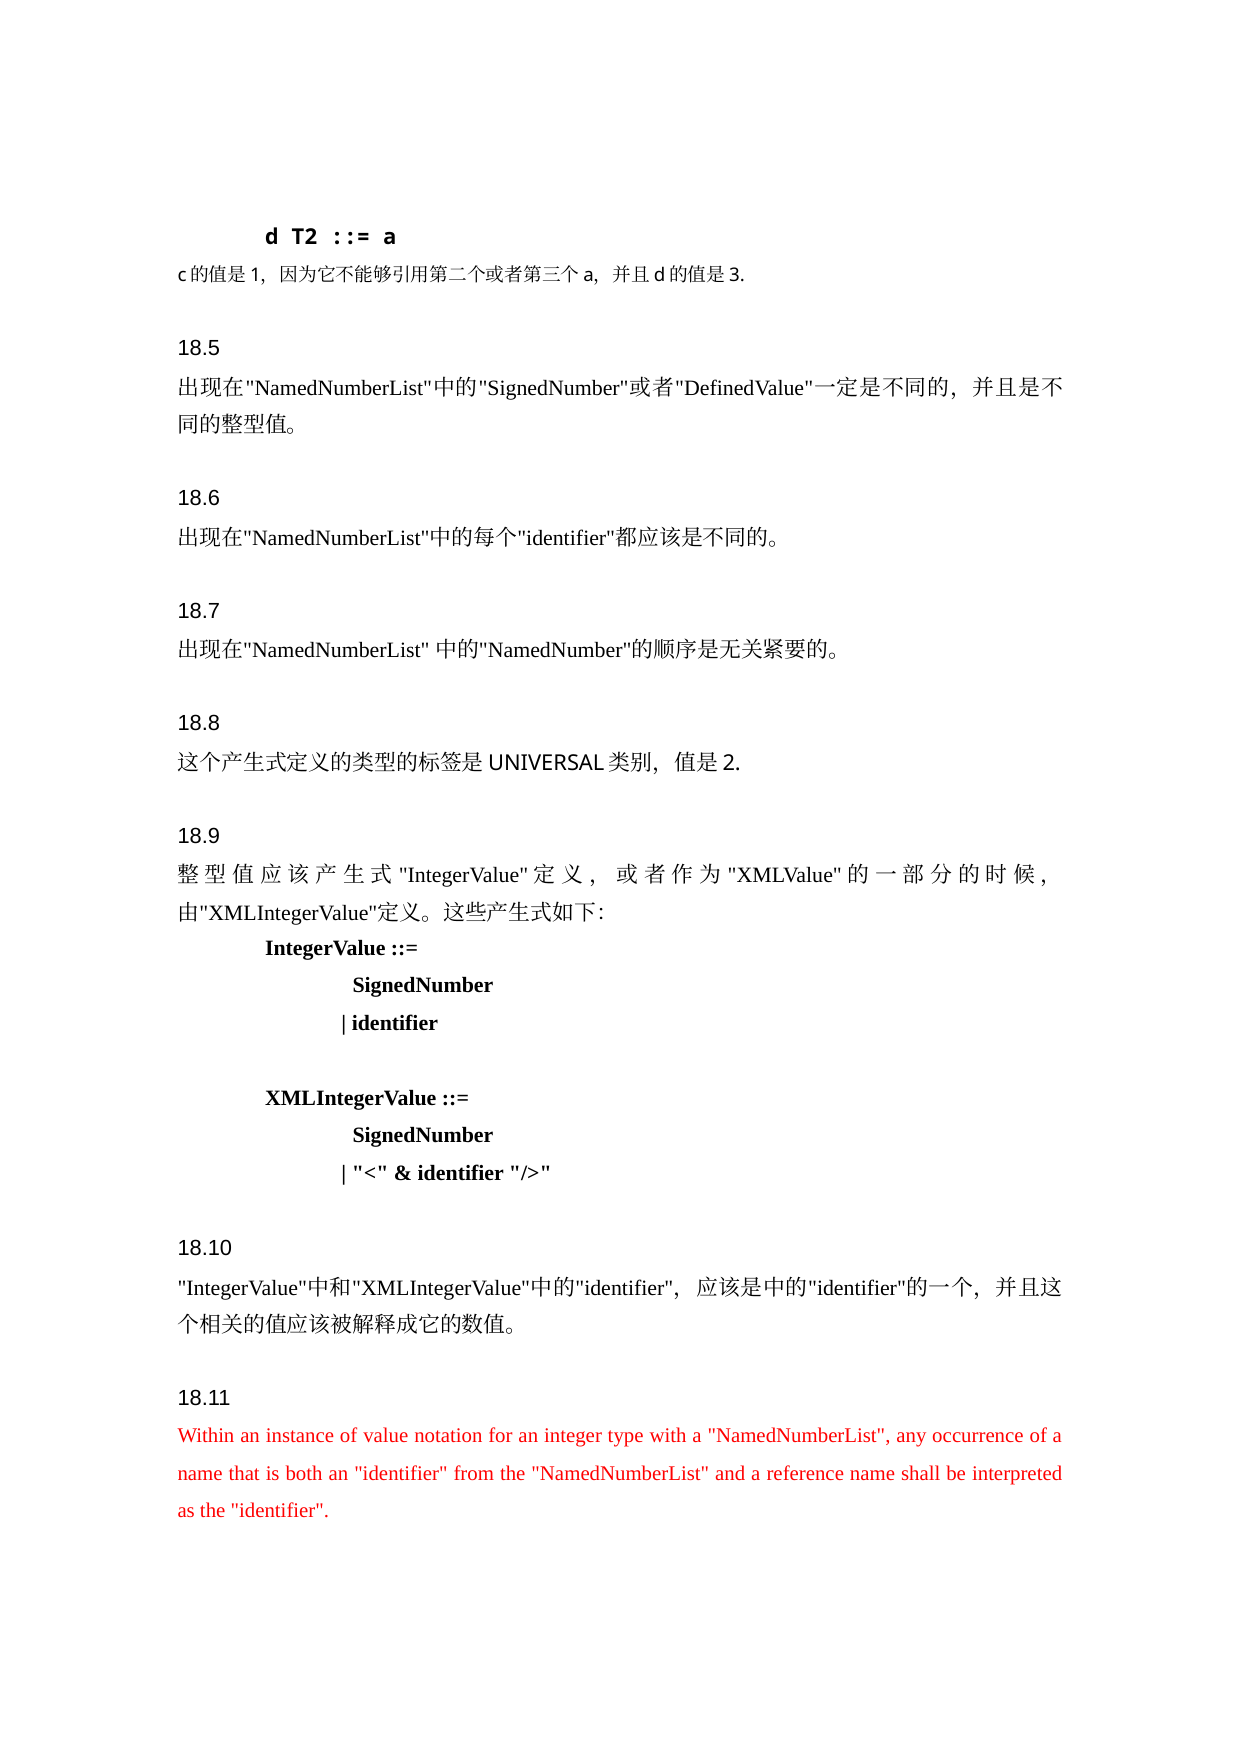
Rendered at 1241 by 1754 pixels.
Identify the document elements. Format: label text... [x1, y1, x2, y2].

text 整型值应该产生式"IntegerValue"定义，或者作为"XMLValue"的一部分的时候，由"XMLIntegerValue"定义。这些产生式如下： [177, 854, 1063, 929]
text 出现在"NamedNumberList" 中的"NamedNumber"的顺序是无关紧要的。 [177, 629, 1063, 667]
subtitle 18.8 [177, 704, 1063, 742]
subtitle 18.5 [177, 329, 1063, 367]
text IntegerValue ::= [177, 929, 1063, 967]
subtitle 18.9 [177, 817, 1063, 854]
subtitle 18.7 [177, 592, 1063, 629]
text | "<" & identifier "/>" [177, 1154, 1063, 1192]
text 出现在"NamedNumberList"中的"SignedNumber"或者"DefinedValue"一定是不同的，并且是不同的整型值。 [177, 367, 1063, 442]
text SignedNumber [177, 967, 1063, 1004]
text d T2 ::= a [177, 217, 1063, 254]
text Within an instance of value notation for an integer type with a "NamedNumberList", any occurrence of a name that is both an "identifier" from the "NamedNumberList" and a reference name shall be interpreted as the "identifier". [177, 1417, 1063, 1529]
text 这个产生式定义的类型的标签是UNIVERSAL类别，值是2. [177, 742, 1063, 779]
text SignedNumber [177, 1117, 1063, 1154]
subtitle 18.11 [177, 1379, 1063, 1417]
text "IntegerValue"中和"XMLIntegerValue"中的"identifier"，应该是中的"identifier"的一个，并且这个相关的值应该被解释成它的数值。 [177, 1267, 1063, 1342]
text | identifier [177, 1004, 1063, 1042]
text XMLIntegerValue ::= [177, 1079, 1063, 1117]
text c的值是1，因为它不能够引用第二个或者第三个a，并且d的值是3. [177, 254, 1063, 292]
subtitle 18.6 [177, 479, 1063, 517]
subtitle 18.10 [177, 1229, 1063, 1267]
text 出现在"NamedNumberList"中的每个"identifier"都应该是不同的。 [177, 517, 1063, 554]
